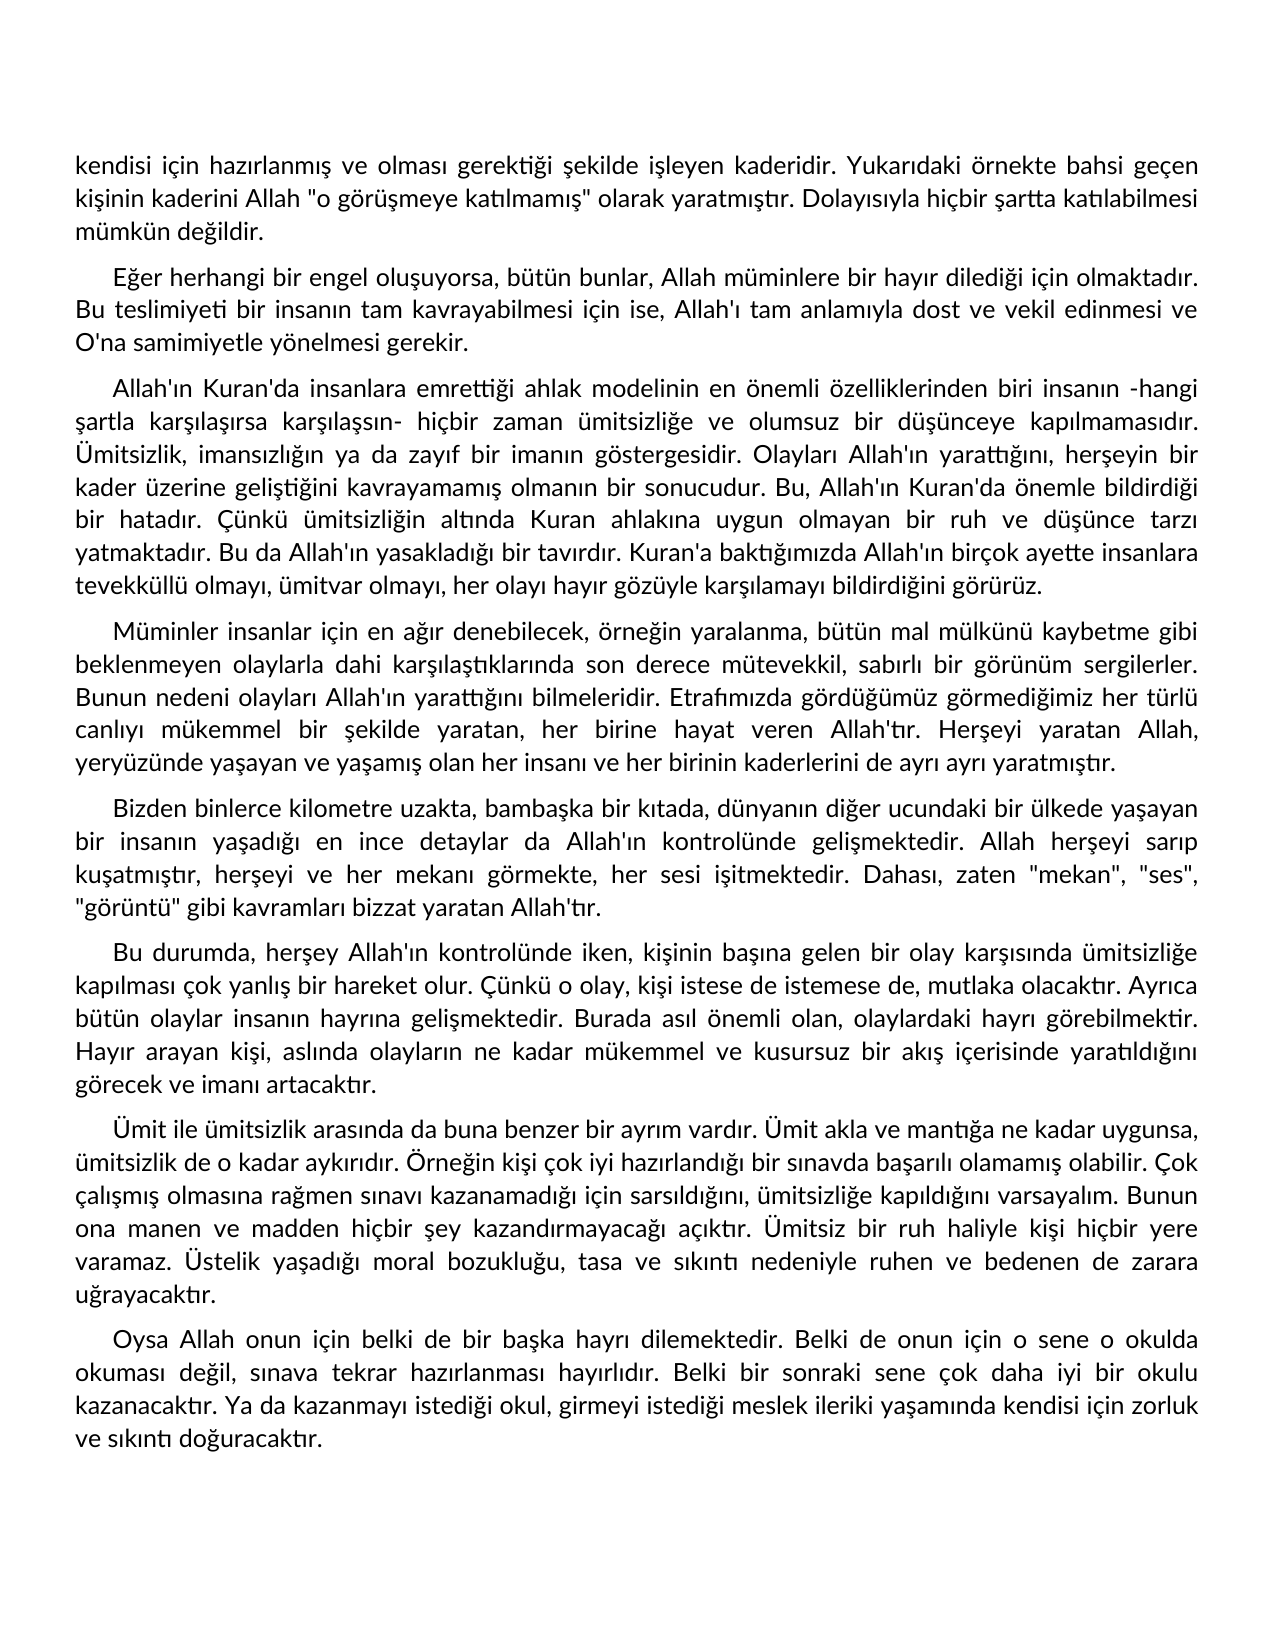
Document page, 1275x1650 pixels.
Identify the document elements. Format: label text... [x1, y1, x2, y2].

text kendisi için hazırlanmış ve olması gerektiği şekilde işleyen kaderidir. Yukarıdaki örnekte bahsi geçen kişinin kaderini Allah "o görüşmeye katılmamış" olarak yaratmıştır. Dolayısıyla hiçbir şartta katılabilmesi mümkün değildir. [75, 150, 1200, 246]
text Bizden binlerce kilometre uzakta, bambaşka bir kıtada, dünyanın diğer ucundaki bir ülkede yaşayan bir insanın yaşadığı en ince detaylar da Allah'ın kontrolünde gelişmektedir. Allah herşeyi sarıp kuşatmıştır, herşeyi ve her mekanı görmekte, her sesi işitmektedir. Dahası, zaten "mekan", "ses", "görüntü" gibi kavramları bizzat yaratan Allah'tır. [75, 792, 1200, 921]
text Ümit ile ümitsizlik arasında da buna benzer bir ayrım vardır. Ümit akla ve mantığa ne kadar uygunsa, ümitsizlik de o kadar aykırıdır. Örneğin kişi çok iyi hazırlandığı bir sınavda başarılı olamamış olabilir. Çok çalışmış olmasına rağmen sınavı kazanamadığı için sarsıldığını, ümitsizliğe kapıldığını varsayalım. Bunun ona manen ve madden hiçbir şey kazandırmayacağı açıktır. Ümitsiz bir ruh haliyle kişi hiçbir yere varamaz. Üstelik yaşadığı moral bozukluğu, tasa ve sıkıntı nedeniyle ruhen ve bedenen de zarara uğrayacaktır. [75, 1114, 1200, 1308]
text Eğer herhangi bir engel oluşuyorsa, bütün bunlar, Allah müminlere bir hayır dilediği için olmaktadır. Bu teslimiyeti bir insanın tam kavrayabilmesi için ise, Allah'ı tam anlamıyla dost ve vekil edinmesi ve O'na samimiyetle yönelmesi gerekir. [75, 261, 1200, 357]
text Allah'ın Kuran'da insanlara emrettiği ahlak modelinin en önemli özelliklerinden biri insanın -hangi şartla karşılaşırsa karşılaşsın- hiçbir zaman ümitsizliğe ve olumsuz bir düşünceye kapılmamasıdır. Ümitsizlik, imansızlığın ya da zayıf bir imanın göstergesidir. Olayları Allah'ın yarattığını, herşeyin bir kader üzerine geliştiğini kavrayamamış olmanın bir sonucudur. Bu, Allah'ın Kuran'da önemle bildirdiği bir hatadır. Çünkü ümitsizliğin altında Kuran ahlakına uygun olmayan bir ruh ve düşünce tarzı yatmaktadır. Bu da Allah'ın yasakladığı bir tavırdır. Kuran'a baktığımızda Allah'ın birçok ayette insanlara tevekküllü olmayı, ümitvar olmayı, her olayı hayır gözüyle karşılamayı bildirdiğini görürüz. [75, 372, 1200, 600]
text Müminler insanlar için en ağır denebilecek, örneğin yaralanma, bütün mal mülkünü kaybetme gibi beklenmeyen olaylarla dahi karşılaştıklarında son derece mütevekkil, sabırlı bir görünüm sergilerler. Bunun nedeni olayları Allah'ın yarattığını bilmeleridir. Etrafımızda gördüğümüz görmediğimiz her türlü canlıyı mükemmel bir şekilde yaratan, her birine hayat veren Allah'tır. Herşeyi yaratan Allah, yeryüzünde yaşayan ve yaşamış olan her insanı ve her birinin kaderlerini de ayrı ayrı yaratmıştır. [75, 615, 1200, 777]
text Oysa Allah onun için belki de bir başka hayrı dilemektedir. Belki de onun için o sene o okulda okuması değil, sınava tekrar hazırlanması hayırlıdır. Belki bir sonraki sene çok daha iyi bir okulu kazanacaktır. Ya da kazanmayı istediği okul, girmeyi istediği meslek ileriki yaşamında kendisi için zorluk ve sıkıntı doğuracaktır. [75, 1324, 1200, 1452]
text Bu durumda, herşey Allah'ın kontrolünde iken, kişinin başına gelen bir olay karşısında ümitsizliğe kapılması çok yanlış bir hareket olur. Çünkü o olay, kişi istese de istemese de, mutlaka olacaktır. Ayrıca bütün olaylar insanın hayrına gelişmektedir. Burada asıl önemli olan, olaylardaki hayrı görebilmektir. Hayır arayan kişi, aslında olayların ne kadar mükemmel ve kusursuz bir akış içerisinde yaratıldığını görecek ve imanı artacaktır. [75, 937, 1200, 1098]
